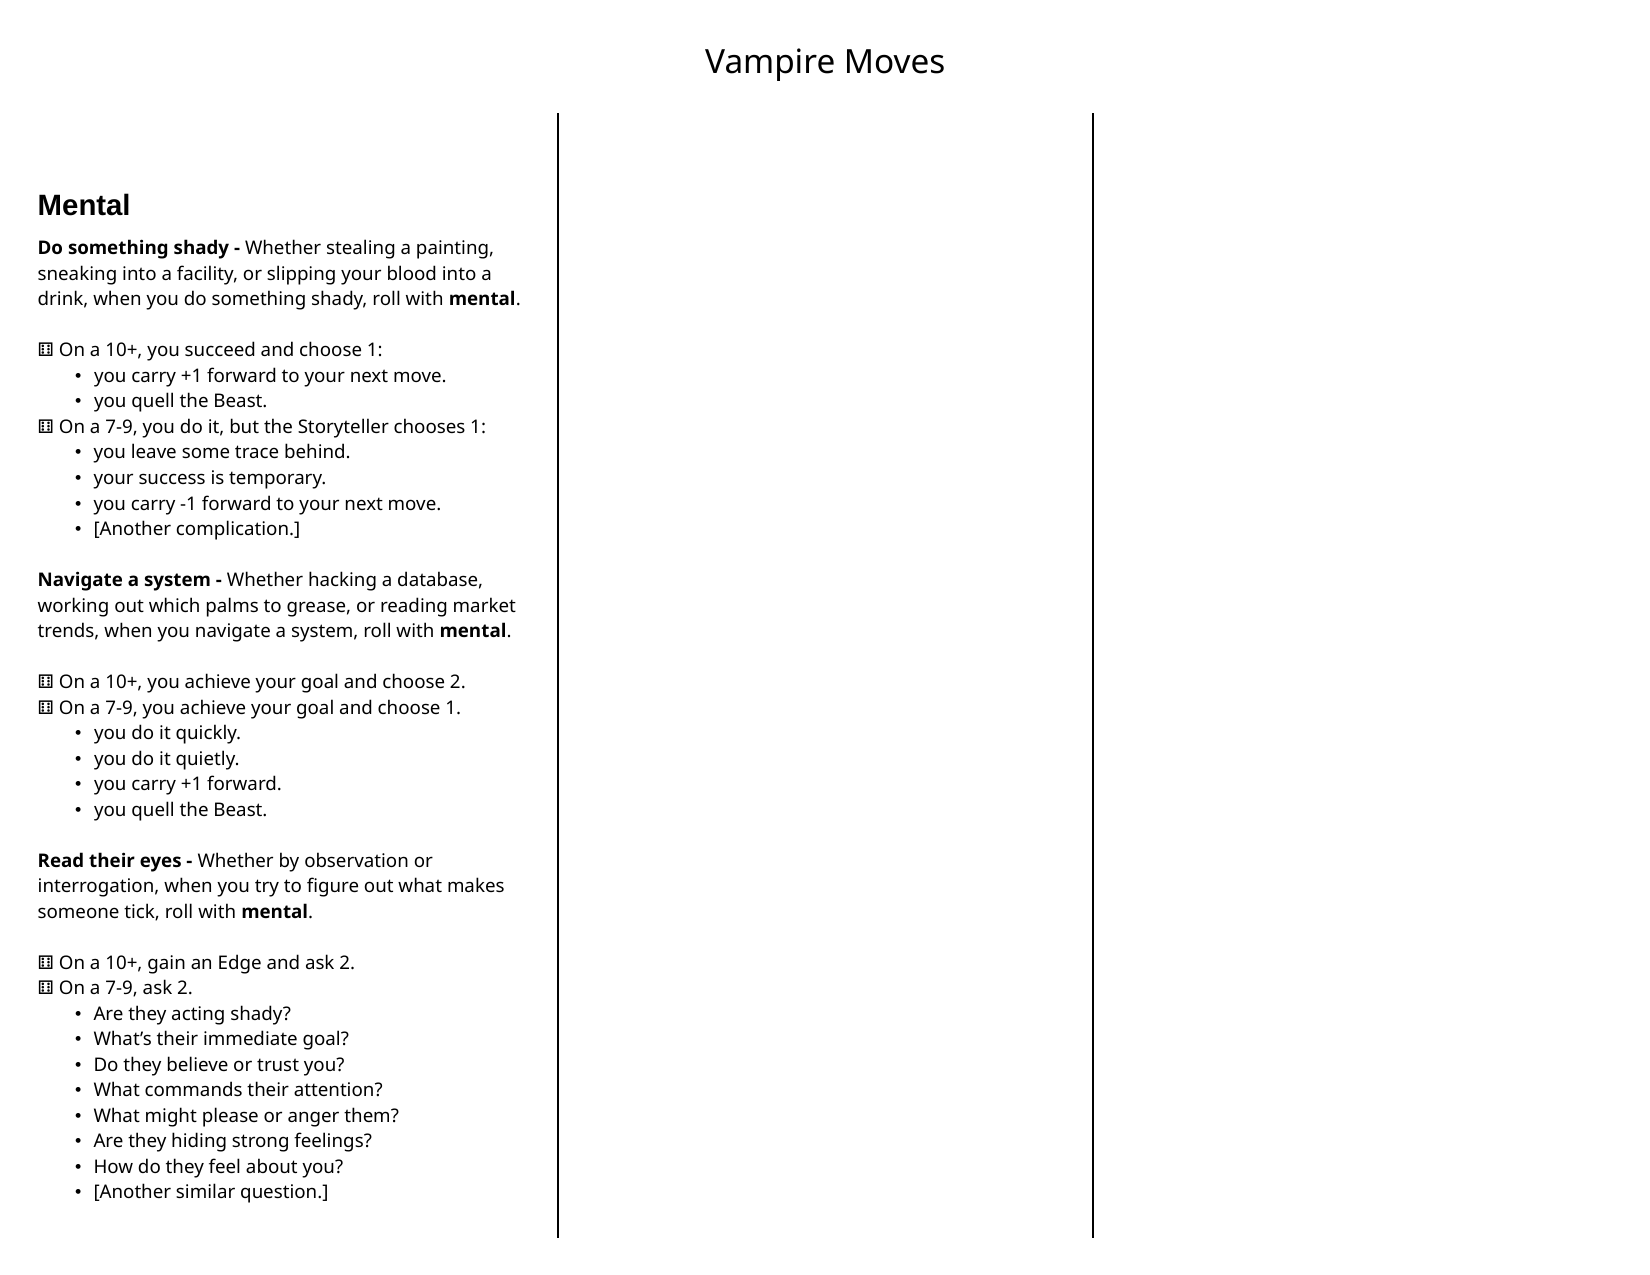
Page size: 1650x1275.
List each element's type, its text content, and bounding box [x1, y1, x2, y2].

list [Another complication.] [75, 515, 542, 541]
list [Another similar question.] [75, 1179, 542, 1204]
text ⚅ On a 10+, you succeed and choose 1: [37, 337, 542, 362]
list you carry +1 forward. [75, 771, 542, 796]
text ⚅ On a 7-9, ask 2. [37, 975, 542, 1000]
subtitle Mental [37, 188, 542, 222]
list your success is temporary. [75, 464, 542, 490]
list you quell the Beast. [75, 796, 542, 822]
list you do it quickly. [75, 719, 542, 745]
list What commands their attention? [75, 1077, 542, 1102]
list you quell the Beast. [75, 388, 542, 413]
text ⚅ On a 7-9, you do it, but the Storyteller chooses 1: [37, 413, 542, 439]
list What might please or anger them? [75, 1102, 542, 1128]
text Do something shady - Whether stealing a painting, sneaking into a facility, or slipping your blood into a drink, when you do something shady, roll with mental. [37, 234, 542, 311]
list Are they acting shady? [75, 1000, 542, 1026]
list you do it quietly. [75, 745, 542, 771]
list you carry +1 forward to your next move. [75, 362, 542, 388]
list you leave some trace behind. [75, 439, 542, 464]
list Do they believe or trust you? [75, 1051, 542, 1077]
text Read their eyes - Whether by observation or interrogation, when you try to figure out what makes someone tick, roll with mental. [37, 847, 542, 924]
text ⚅ On a 7-9, you achieve your goal and choose 1. [37, 694, 542, 719]
text Navigate a system - Whether hacking a database, working out which palms to grease, or reading market trends, when you navigate a system, roll with mental. [37, 566, 542, 643]
list Are they hiding strong feelings? [75, 1128, 542, 1153]
text ⚅ On a 10+, gain an Edge and ask 2. [37, 949, 542, 975]
list you carry -1 forward to your next move. [75, 490, 542, 515]
text ⚅ On a 10+, you achieve your goal and choose 2. [37, 668, 542, 694]
list What’s their immediate goal? [75, 1026, 542, 1051]
list How do they feel about you? [75, 1153, 542, 1179]
